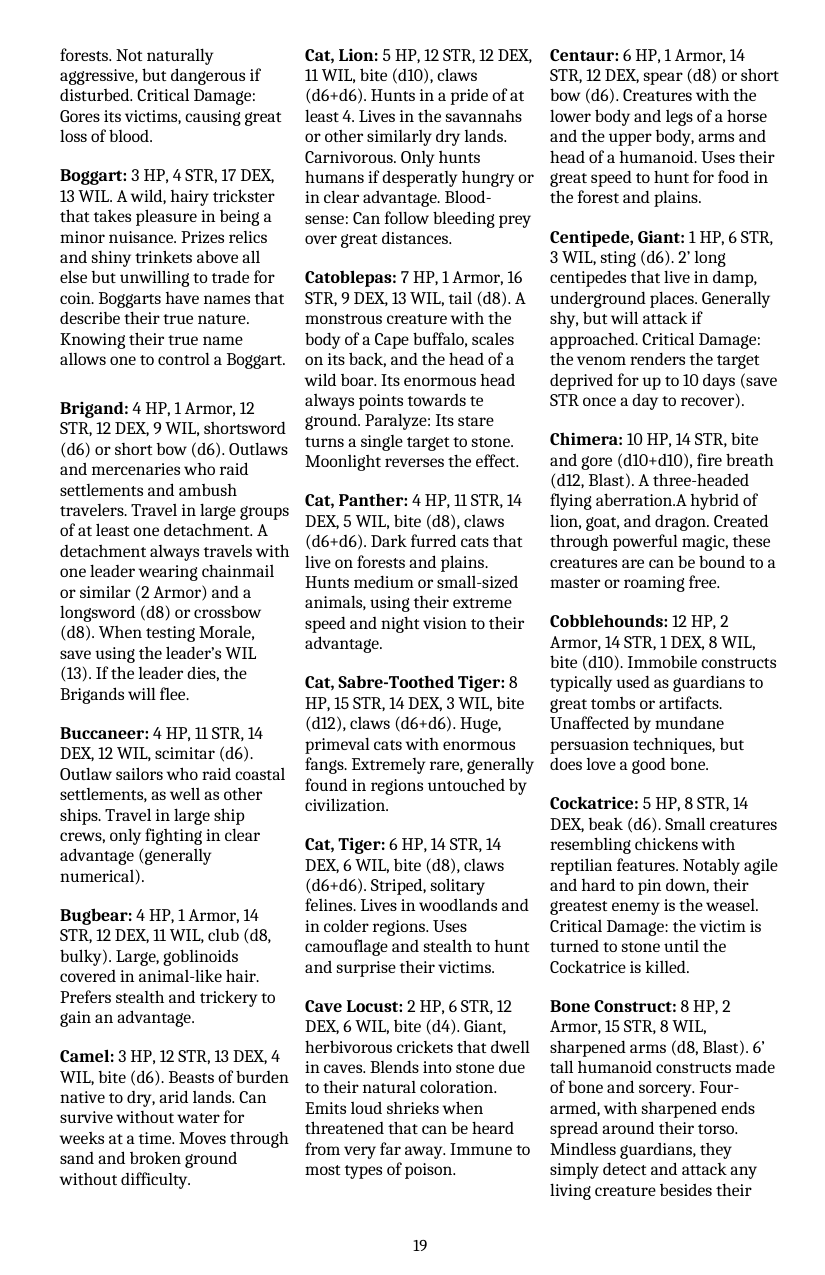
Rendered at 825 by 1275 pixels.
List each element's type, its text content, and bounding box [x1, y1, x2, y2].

text Centaur: 6 HP, 1 Armor, 14 STR, 12 DEX, spear (d8) or short bow (d6). Creatures with the lower body and legs of a horse and the upper body, arms and head of a humanoid. Uses their great speed to hunt for food in the forest and plains. [550, 45, 780, 208]
text Cat, Lion: 5 HP, 12 STR, 12 DEX, 11 WIL, bite (d10), claws (d6+d6). Hunts in a pride of at least 4. Lives in the savannahs or other similarly dry lands. Carnivorous. Only hunts humans if desperatly hungry or in clear advantage. Blood-sense: Can follow bleeding prey over great distances. [305, 45, 535, 249]
text Cave Locust: 2 HP, 6 STR, 12 DEX, 6 WIL, bite (d4). Giant, herbivorous crickets that dwell in caves. Blends into stone due to their natural coloration. Emits loud shrieks when threatened that can be heard from very far away. Immune to most types of poison. [305, 996, 535, 1180]
text Catoblepas: 7 HP, 1 Armor, 16 STR, 9 DEX, 13 WIL, tail (d8). A monstrous creature with the body of a Cape buffalo, scales on its back, and the head of a wild boar. Its enormous head always points towards te ground. Paralyze: Its stare turns a single target to stone. Moonlight reverses the effect. [305, 268, 535, 472]
text Camel: 3 HP, 12 STR, 13 DEX, 4 WIL, bite (d6). Beasts of burden native to dry, arid lands. Can survive without water for weeks at a time. Moves through sand and broken ground without difficulty. [60, 1047, 290, 1189]
text Cat, Tiger: 6 HP, 14 STR, 14 DEX, 6 WIL, bite (d8), claws (d6+d6). Striped, solitary felines. Lives in woodlands and in colder regions. Uses camouflage and stealth to hunt and surprise their victims. [305, 834, 535, 977]
text Cobblehounds: 12 HP, 2 Armor, 14 STR, 1 DEX, 8 WIL, bite (d10). Immobile constructs typically used as guardians to great tombs or artifacts. Unaffected by mundane persuasion techniques, but does love a good bone. [550, 612, 780, 775]
text Boggart: 3 HP, 4 STR, 17 DEX, 13 WIL. A wild, hairy trickster that takes pleasure in being a minor nuisance. Prizes relics and shiny trinkets above all else but unwilling to trade for coin. Boggarts have names that describe their true nature. Knowing their true name allows one to control a Boggart. [60, 166, 290, 370]
text Cat, Sabre-Toothed Tiger: 8 HP, 15 STR, 14 DEX, 3 WIL, bite (d12), claws (d6+d6). Huge, primeval cats with enormous fangs. Extremely rare, generally found in regions untouched by civilization. [305, 673, 535, 816]
text Buccaneer: 4 HP, 11 STR, 14 DEX, 12 WIL, scimitar (d6). Outlaw sailors who raid coastal settlements, as well as other ships. Travel in large ship crews, only fighting in clear advantage (generally numerical). [60, 723, 290, 887]
text Cockatrice: 5 HP, 8 STR, 14 DEX, beak (d6). Small creatures resembling chickens with reptilian features. Notably agile and hard to pin down, their greatest enemy is the weasel. Critical Damage: the victim is turned to stone until the Cockatrice is killed. [550, 794, 780, 977]
text Bone Construct: 8 HP, 2 Armor, 15 STR, 8 WIL, sharpened arms (d8, Blast). 6’ tall humanoid constructs made of bone and sorcery. Four-armed, with sharpened ends spread around their torso. Mindless guardians, they simply detect and attack any living creature besides their [550, 996, 780, 1200]
text Bugbear: 4 HP, 1 Armor, 14 STR, 12 DEX, 11 WIL, club (d8, bulky). Large, goblinoids covered in animal-like hair. Prefers stealth and trickery to gain an advantage. [60, 905, 290, 1028]
text Centipede, Giant: 1 HP, 6 STR, 3 WIL, sting (d6). 2’ long centipedes that live in damp, underground places. Generally shy, but will attack if approached. Critical Damage: the venom renders the target deprived for up to 10 days (save STR once a day to recover). [550, 227, 780, 411]
text forests. Not naturally aggressive, but dangerous if disturbed. Critical Damage: Gores its victims, causing great loss of blood. [60, 45, 290, 147]
text Chimera: 10 HP, 14 STR, bite and gore (d10+d10), fire breath (d12, Blast). A three-headed flying aberration.A hybrid of lion, goat, and dragon. Created through powerful magic, these creatures are can be bound to a master or roaming free. [550, 429, 780, 593]
text Cat, Panther: 4 HP, 11 STR, 14 DEX, 5 WIL, bite (d8), claws (d6+d6). Dark furred cats that live on forests and plains. Hunts medium or small-sized animals, using their extreme speed and night vision to their advantage. [305, 491, 535, 654]
text Brigand: 4 HP, 1 Armor, 12 STR, 12 DEX, 9 WIL, shortsword (d6) or short bow (d6). Outlaws and mercenaries who raid settlements and ambush travelers. Travel in large groups of at least one detachment. A detachment always travels with one leader wearing chainmail or similar (2 Armor) and a longsword (d8) or crossbow (d8). When testing Morale, save using the leader’s WIL (13). If the leader dies, the Brigands will flee. [60, 389, 290, 704]
